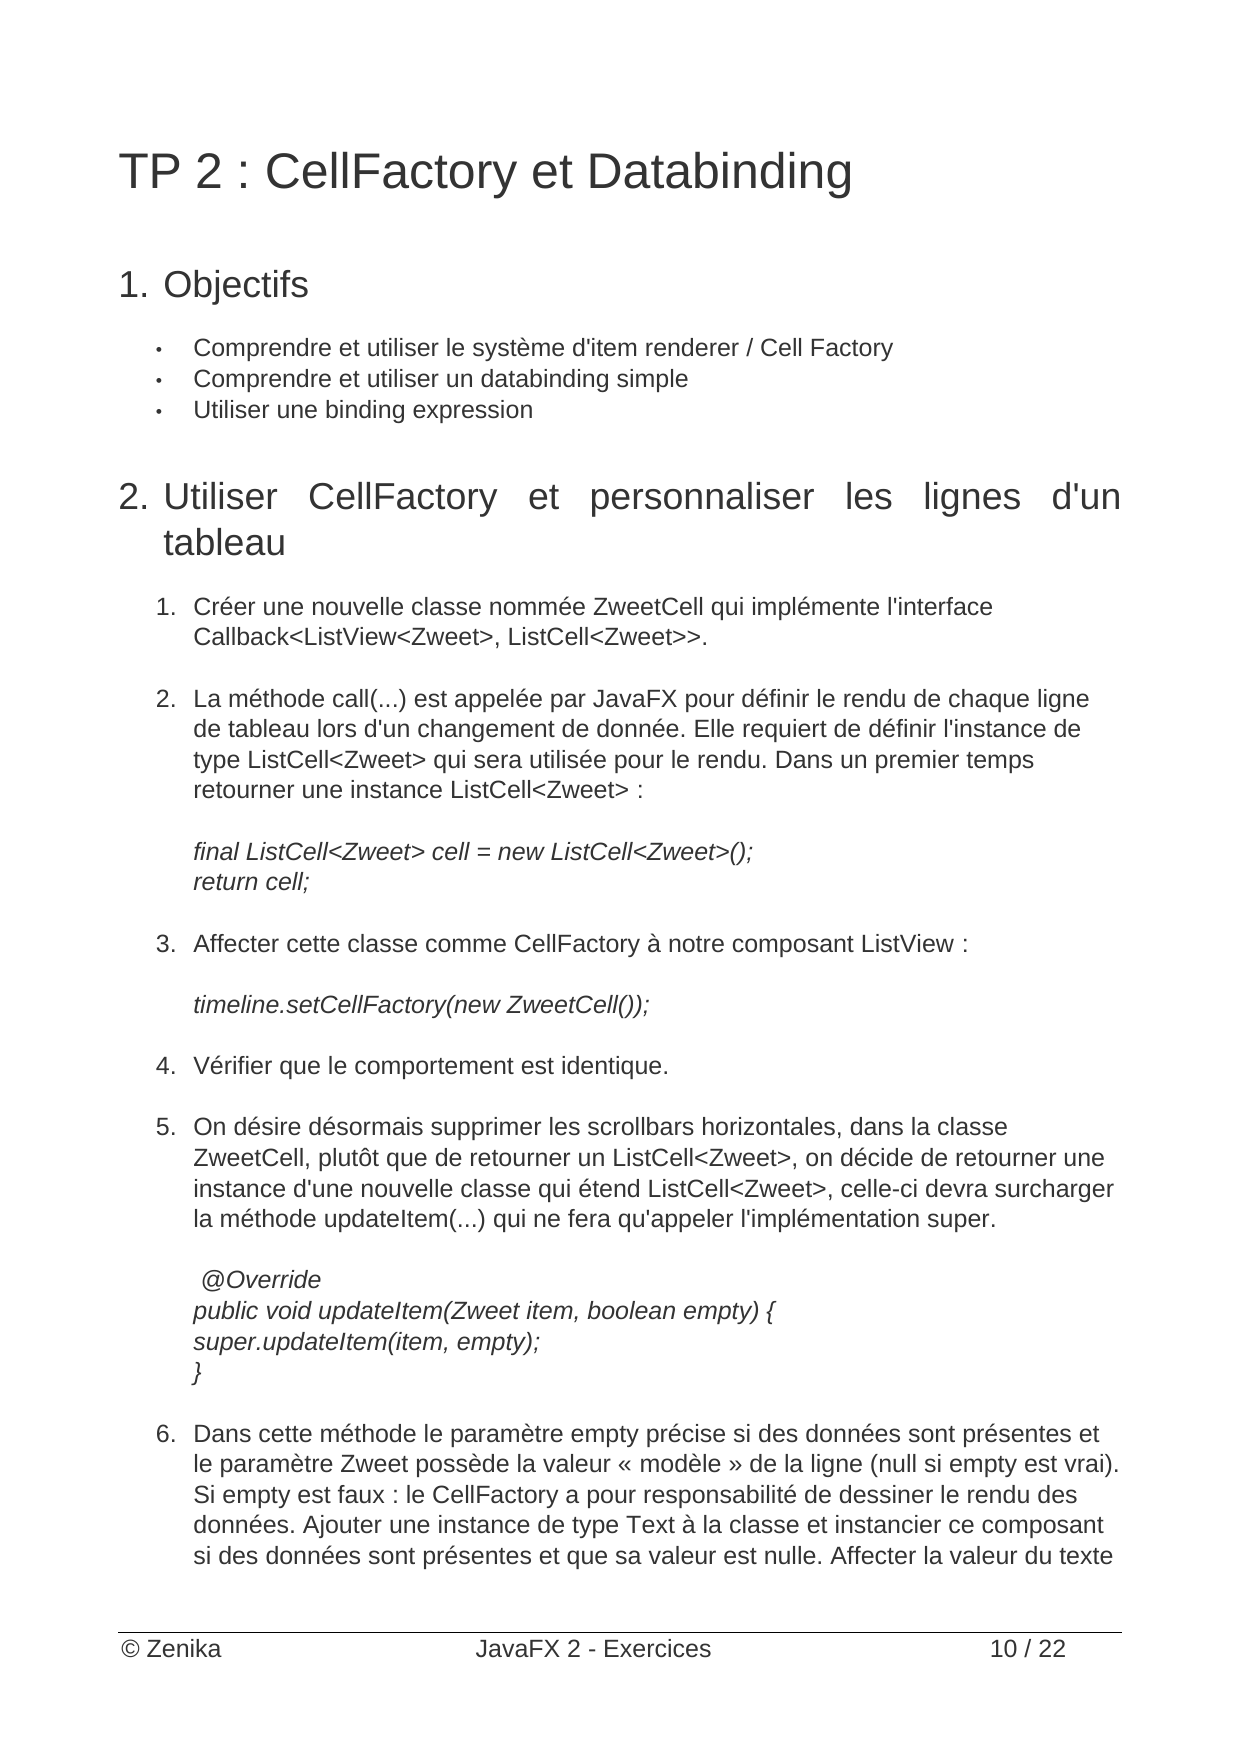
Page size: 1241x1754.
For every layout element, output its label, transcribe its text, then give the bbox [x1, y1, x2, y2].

list Comprendre et utiliser un databinding simple [156, 365, 1122, 393]
list Utiliser une binding expression [156, 395, 1122, 423]
list public void updateItem(Zweet item, boolean empty) { super.updateItem(item, empty); } [156, 1297, 1122, 1417]
list Créer une nouvelle classe nommée ZweetCell qui implémente l'interface Callback<ListView<Zweet>, ListCell<Zweet>>. [156, 592, 1122, 682]
subtitle Objectifs [118, 263, 1122, 305]
list Dans cette méthode le paramètre empty précise si des données sont présentes et le paramètre Zweet possède la valeur « modèle » de la ligne (null si empty est vrai). Si empty est faux : le CellFactory a pour responsabilité de dessiner le rendu des données. Ajouter une instance de type Text à la classe et instancier ce composant si des données sont présentes et que sa valeur est nulle. Affecter la valeur du texte [156, 1419, 1122, 1570]
list Comprendre et utiliser le système d'item renderer / Cell Factory [156, 334, 1122, 362]
subtitle CellFactory et Databinding [118, 143, 1122, 199]
list Vérifier que le comportement est identique. [156, 1052, 1122, 1110]
list Affecter cette classe comme CellFactory à notre composant ListView : timeline.setCellFactory(new ZweetCell()); [156, 929, 1122, 1049]
list La méthode call(...) est appelée par JavaFX pour définir le rendu de chaque ligne de tableau lors d'un changement de donnée. Elle requiert de définir l'instance de type ListCell<Zweet> qui sera utilisée pour le rendu. Dans un premier temps retourner une instance ListCell<Zweet> : final ListCell<Zweet> cell = new ListCell<Zweet>(); return cell; [156, 684, 1122, 927]
subtitle Utiliser CellFactory et personnaliser les lignes d'un tableau [118, 476, 1122, 563]
list On désire désormais supprimer les scrollbars horizontales, dans la classe ZweetCell, plutôt que de retourner un ListCell<Zweet>, on décide de retourner une instance d'une nouvelle classe qui étend ListCell<Zweet>, celle-ci devra surcharger la méthode updateItem(...) qui ne fera qu'appeler l'implémentation super. @Override [156, 1113, 1122, 1294]
